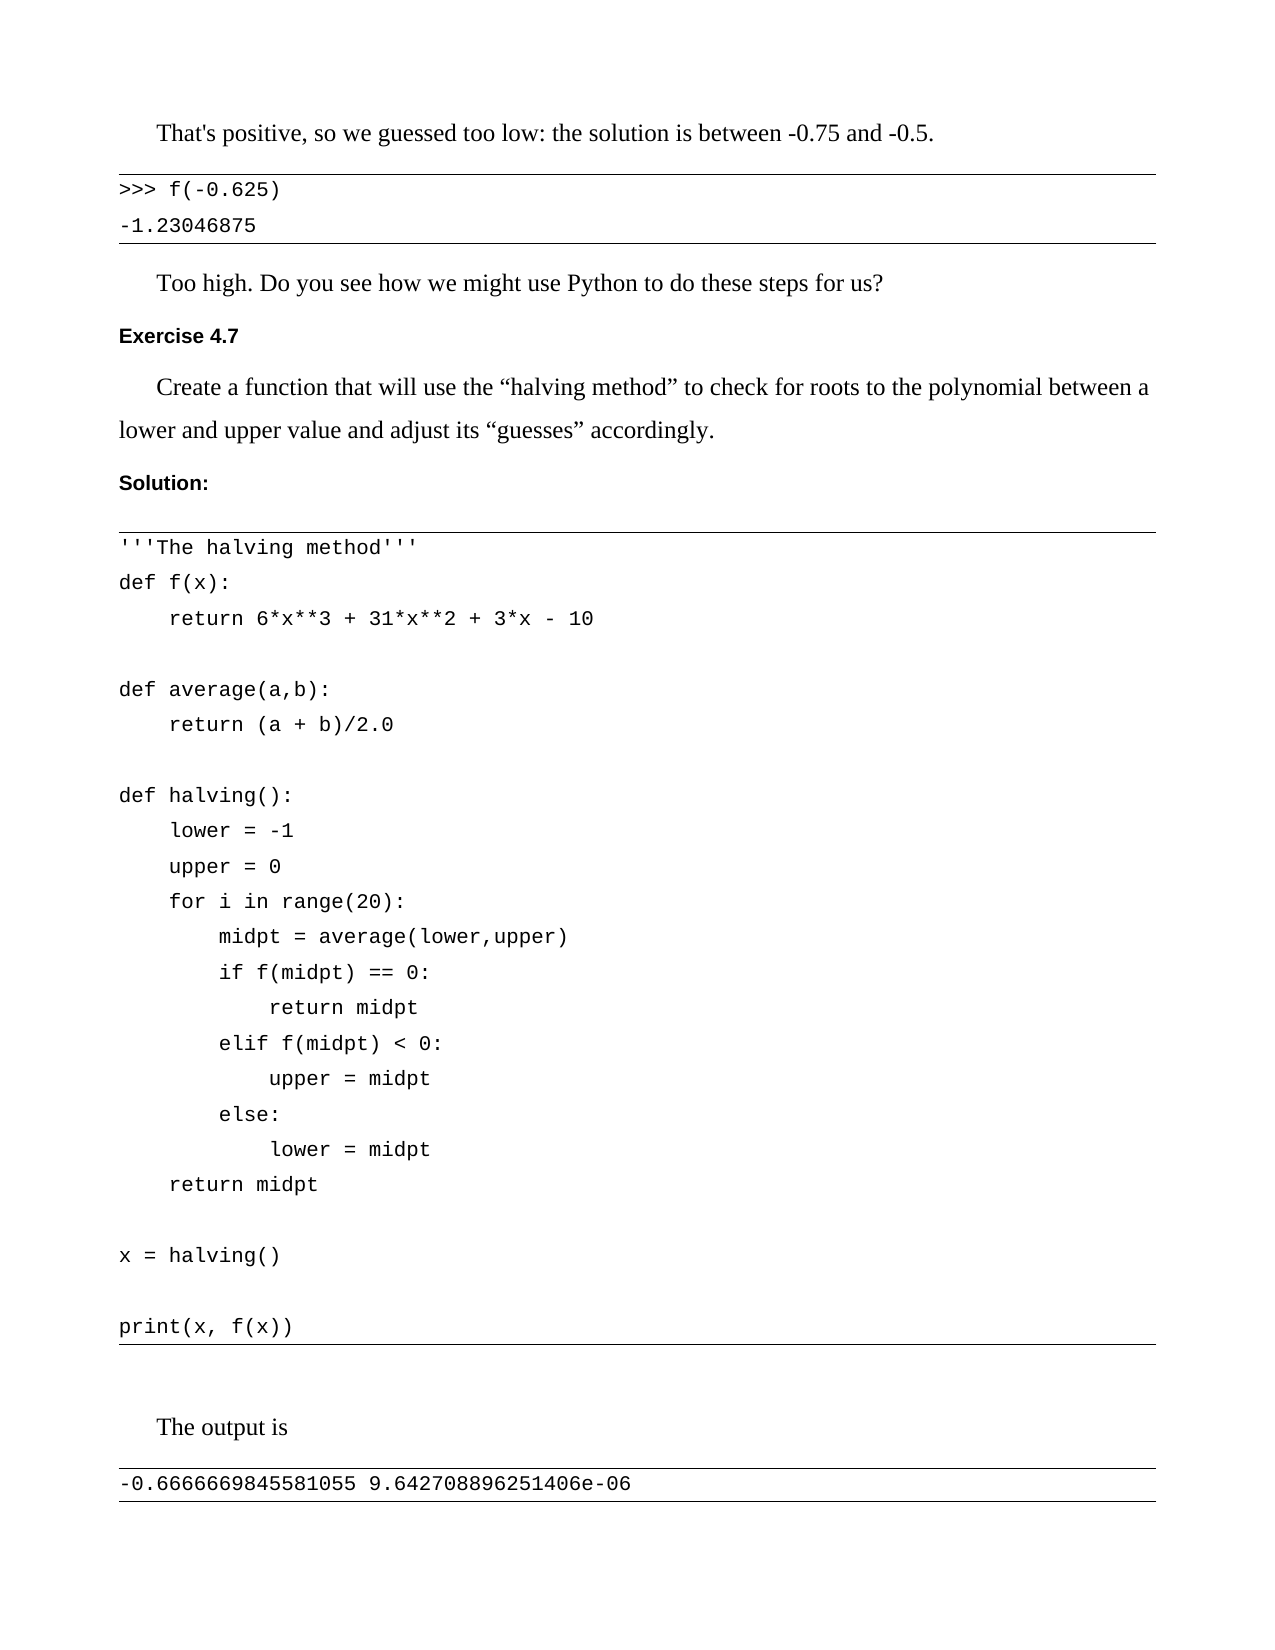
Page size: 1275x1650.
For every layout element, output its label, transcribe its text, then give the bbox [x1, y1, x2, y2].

text return (a + b)/2.0 [118, 714, 1156, 738]
text def f(x): [118, 572, 1156, 596]
text Solution: [118, 471, 1156, 495]
text -1.23046875 [118, 215, 1156, 244]
text upper = midpt [118, 1068, 1156, 1092]
text Too high. Do you see how we might use Python to do these steps for us? [118, 268, 1156, 297]
text for i in range(20): [118, 891, 1156, 915]
text def average(a,b): [118, 678, 1156, 702]
text if f(midpt) == 0: [118, 962, 1156, 986]
text x = halving() [118, 1245, 1156, 1269]
text def halving(): [118, 785, 1156, 808]
text return 6*x**3 + 31*x**2 + 3*x - 10 [118, 608, 1156, 631]
text lower = midpt [118, 1139, 1156, 1163]
text print(x, f(x)) [118, 1316, 1156, 1345]
text >>> f(-0.625) [118, 175, 1156, 203]
text return midpt [118, 1174, 1156, 1198]
text elif f(midpt) < 0: [118, 1033, 1156, 1056]
text '''The halving method''' [118, 533, 1156, 561]
text upper = 0 [118, 856, 1156, 879]
text lower = -1 [118, 820, 1156, 844]
text return midpt [118, 997, 1156, 1021]
text midpt = average(lower,upper) [118, 926, 1156, 950]
text That's positive, so we guessed too low: the solution is between -0.75 and -0.5. [118, 118, 1156, 147]
text Exercise 4.7 [118, 323, 1156, 347]
text Create a function that will use the “halving method” to check for roots to the polynomial between a lower and upper value and adjust its “guesses” accordingly. [118, 372, 1156, 444]
text The output is [118, 1412, 1156, 1441]
text -0.6666669845581055 9.642708896251406e-06 [118, 1469, 1156, 1502]
text else: [118, 1103, 1156, 1127]
